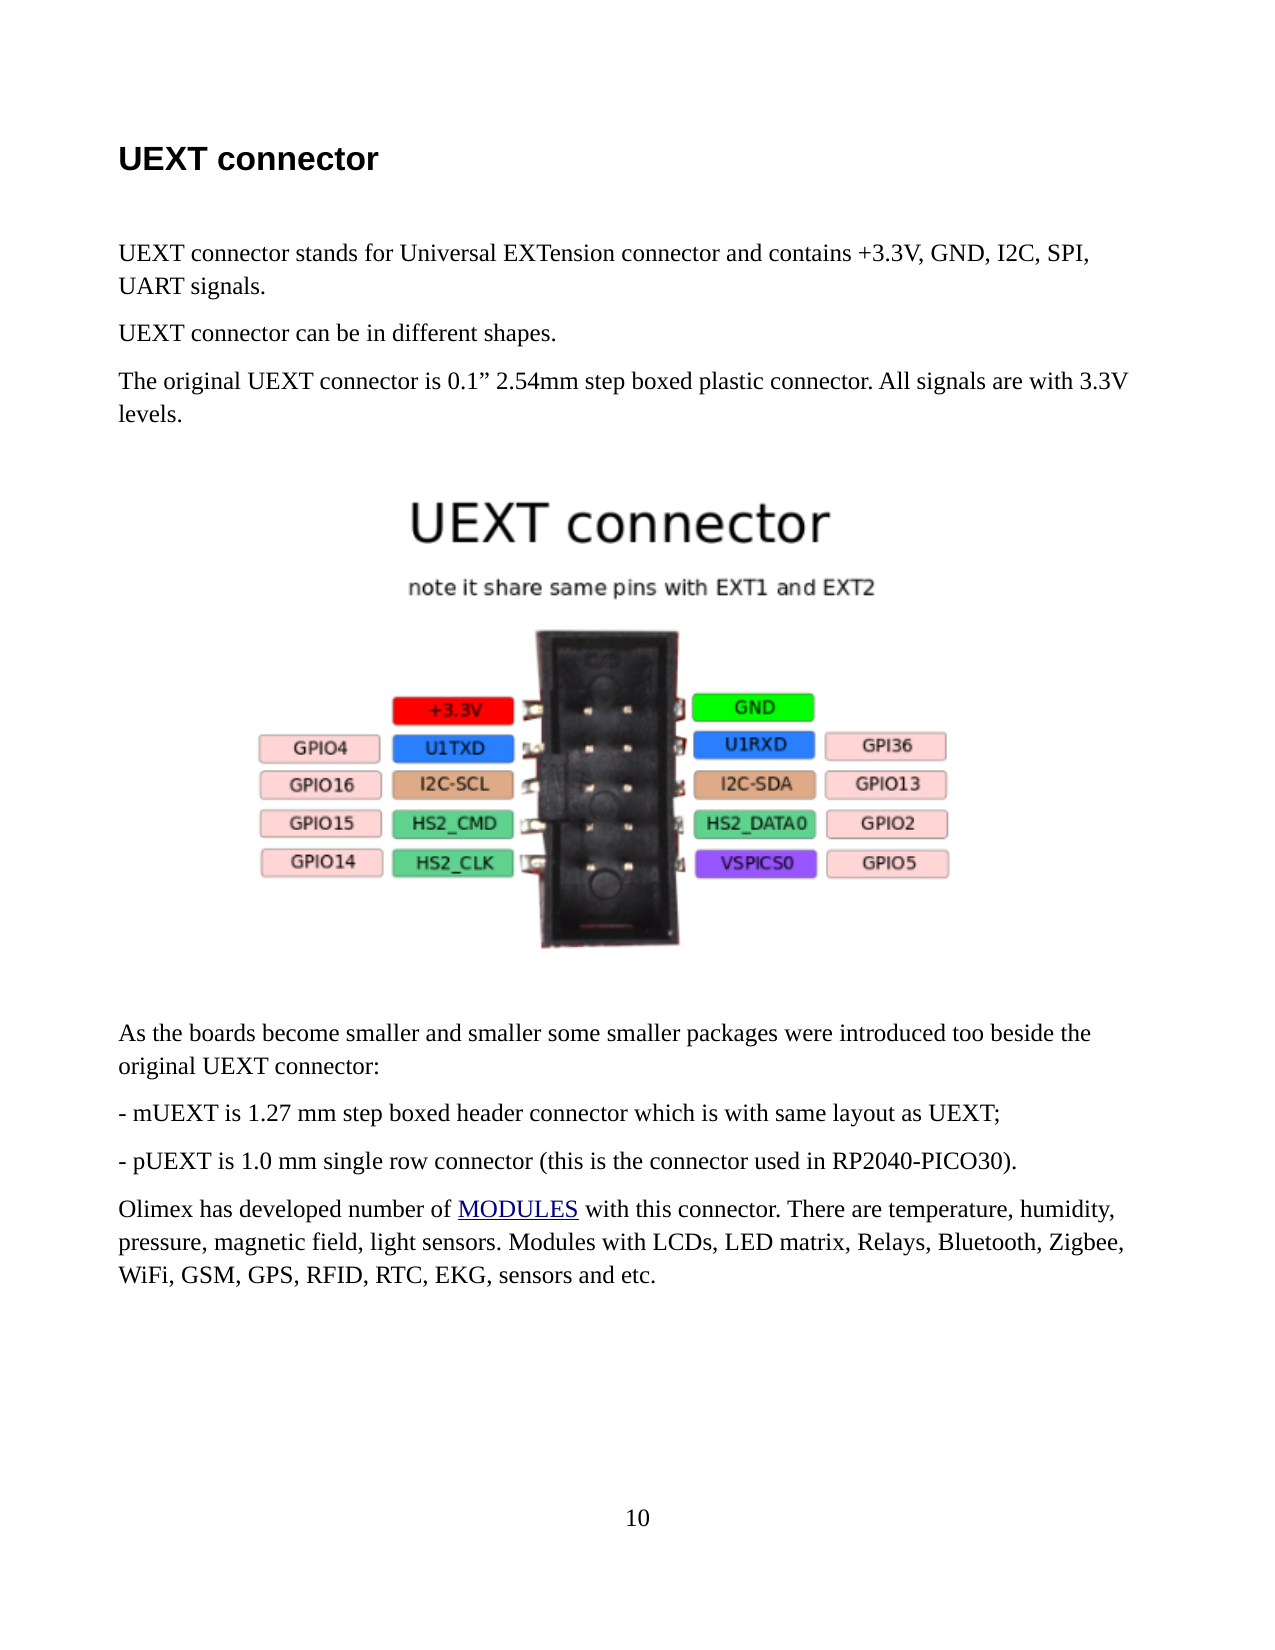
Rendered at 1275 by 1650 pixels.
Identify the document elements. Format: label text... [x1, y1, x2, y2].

text Olimex has developed number of MODULES with this connector. There are temperature, humidity, pressure, magnetic field, light sensors. Modules with LCDs, LED matrix, Relays, Bluetooth, Zigbee, WiFi, GSM, GPS, RFID, RTC, EKG, sensors and etc. [118, 1194, 1157, 1288]
text UEXT connector stands for Universal EXTension connector and contains +3.3V, GND, I2C, SPI, UART signals. [118, 238, 1157, 299]
text As the boards become smaller and smaller some smaller packages were introduced too beside the original UEXT connector: [118, 1018, 1157, 1079]
text UEXT connector can be in different shapes. [118, 318, 1157, 347]
text - pUEXT is 1.0 mm single row connector (this is the connector used in RP2040-PICO30). [118, 1146, 1157, 1175]
text - mUEXT is 1.27 mm step boxed header connector which is with same layout as UEXT; [118, 1098, 1157, 1127]
subtitle UEXT connector [118, 139, 1157, 178]
picture [240, 472, 986, 966]
text The original UEXT connector is 0.1” 2.54mm step boxed plastic connector. All signals are with 3.3V levels. [118, 366, 1157, 428]
